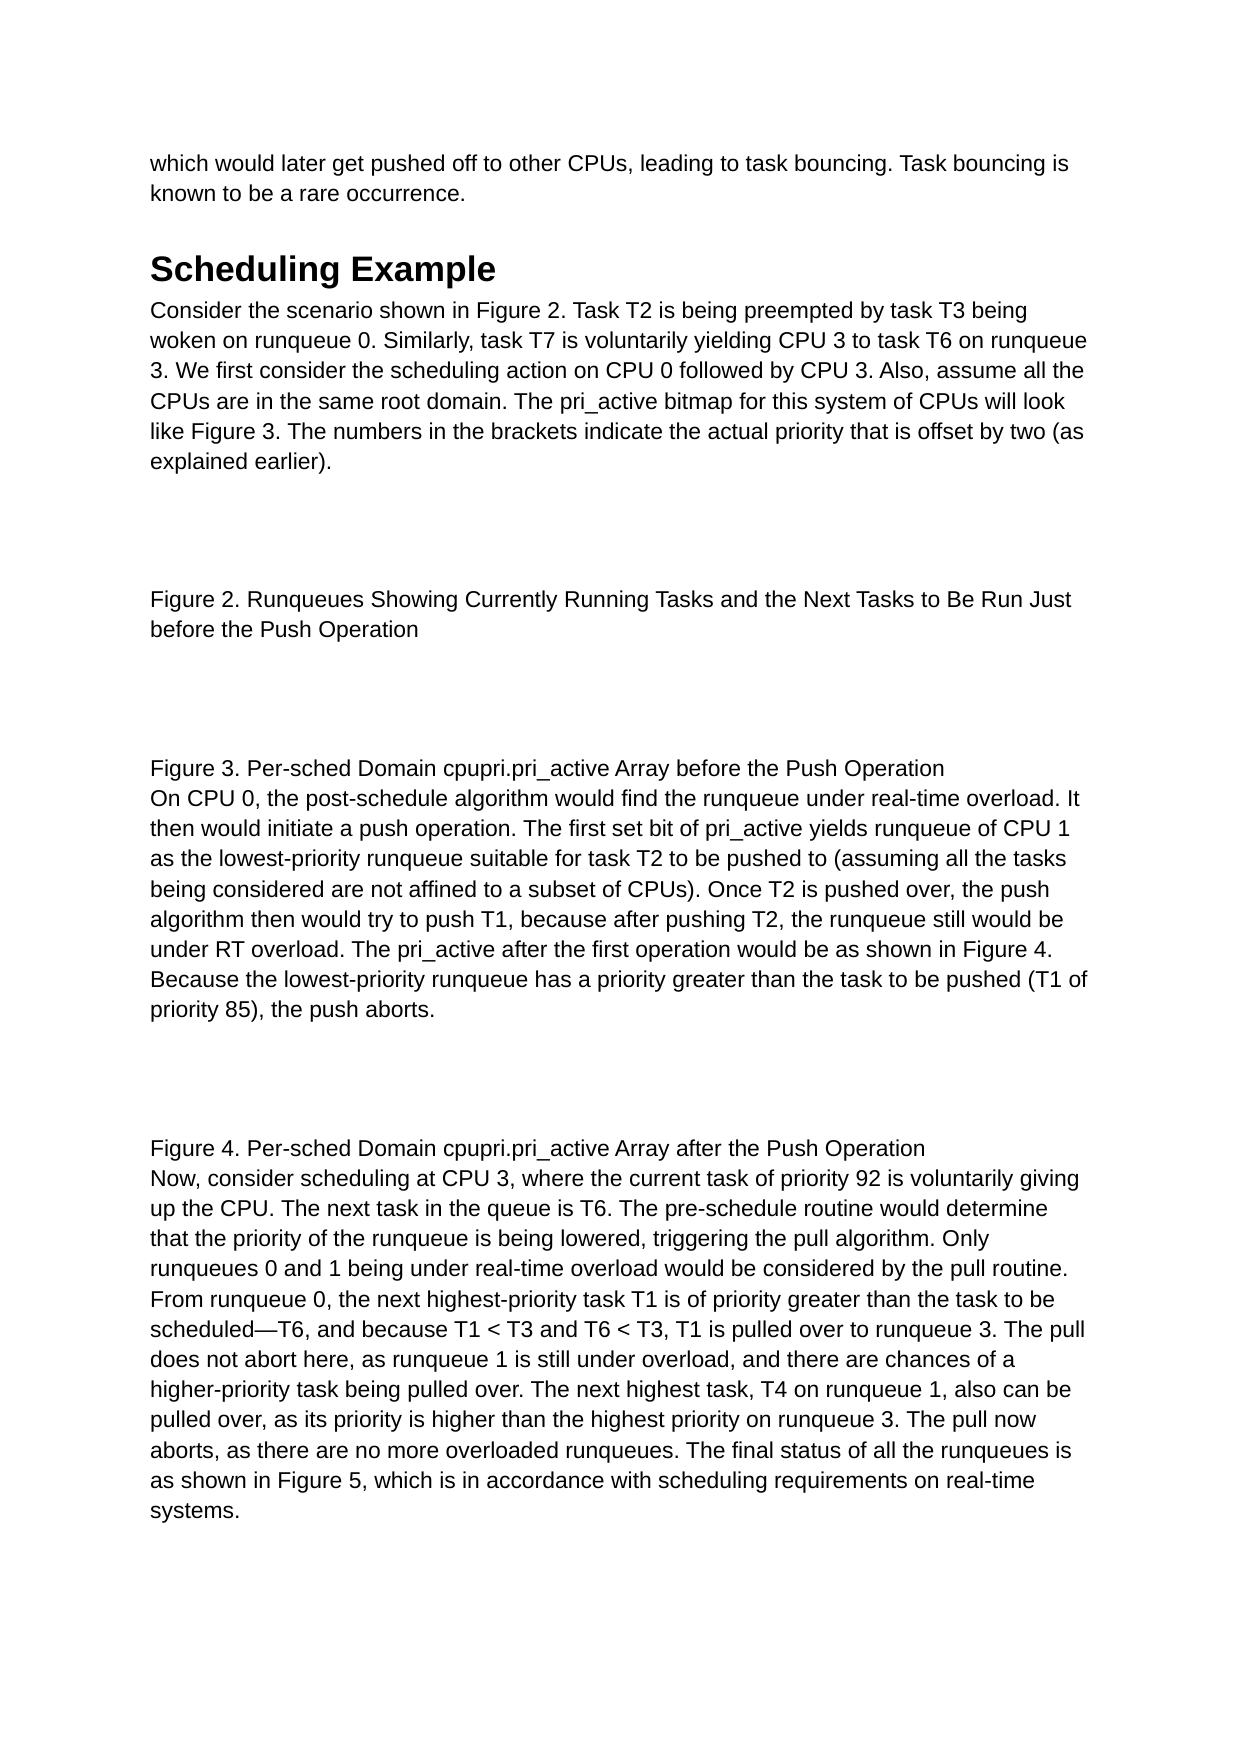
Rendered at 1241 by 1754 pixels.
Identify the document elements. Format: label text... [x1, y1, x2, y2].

text Figure 3. Per-sched Domain cpupri.pri_active Array before the Push Operation [150, 755, 1090, 781]
picture [150, 478, 255, 583]
text Figure 2. Runqueues Showing Currently Running Tasks and the Next Tasks to Be Run Just before the Push Operation [150, 586, 1090, 643]
text Consider the scenario shown in Figure 2. Task T2 is being preempted by task T3 being woken on runqueue 0. Similarly, task T7 is voluntarily yielding CPU 3 to task T6 on runqueue 3. We first consider the scheduling action on CPU 0 followed by CPU 3. Also, assume all the CPUs are in the same root domain. The pri_active bitmap for this system of CPUs will look like Figure 3. The numbers in the brackets indicate the actual priority that is offset by two (as explained earlier). [150, 297, 1090, 474]
picture [150, 646, 255, 751]
text Now, consider scheduling at CPU 3, where the current task of priority 92 is voluntarily giving up the CPU. The next task in the queue is T6. The pre-schedule routine would determine that the priority of the runqueue is being lowered, triggering the pull algorithm. Only runqueues 0 and 1 being under real-time overload would be considered by the pull routine. From runqueue 0, the next highest-priority task T1 is of priority greater than the task to be scheduled—T6, and because T1 < T3 and T6 < T3, T1 is pulled over to runqueue 3. The pull does not abort here, as runqueue 1 is still under overload, and there are chances of a higher-priority task being pulled over. The next highest task, T4 on runqueue 1, also can be pulled over, as its priority is higher than the highest priority on runqueue 3. The pull now aborts, as there are no more overloaded runqueues. The final status of all the runqueues is as shown in Figure 5, which is in accordance with scheduling requirements on real-time systems. [150, 1165, 1090, 1523]
text which would later get pushed off to other CPUs, leading to task bouncing. Task bouncing is known to be a rare occurrence. [150, 150, 1090, 207]
text On CPU 0, the post-schedule algorithm would find the runqueue under real-time overload. It then would initiate a push operation. The first set bit of pri_active yields runqueue of CPU 1 as the lowest-priority runqueue suitable for task T2 to be pushed to (assuming all the tasks being considered are not affined to a subset of CPUs). Once T2 is pushed over, the push algorithm then would try to push T1, because after pushing T2, the runqueue still would be under RT overload. The pri_active after the first operation would be as shown in Figure 4. Because the lowest-priority runqueue has a priority greater than the task to be pushed (T1 of priority 85), the push aborts. [150, 785, 1090, 1023]
subtitle Scheduling Example [150, 248, 1090, 289]
text Figure 4. Per-sched Domain cpupri.pri_active Array after the Push Operation [150, 1134, 1090, 1161]
picture [150, 1026, 255, 1131]
